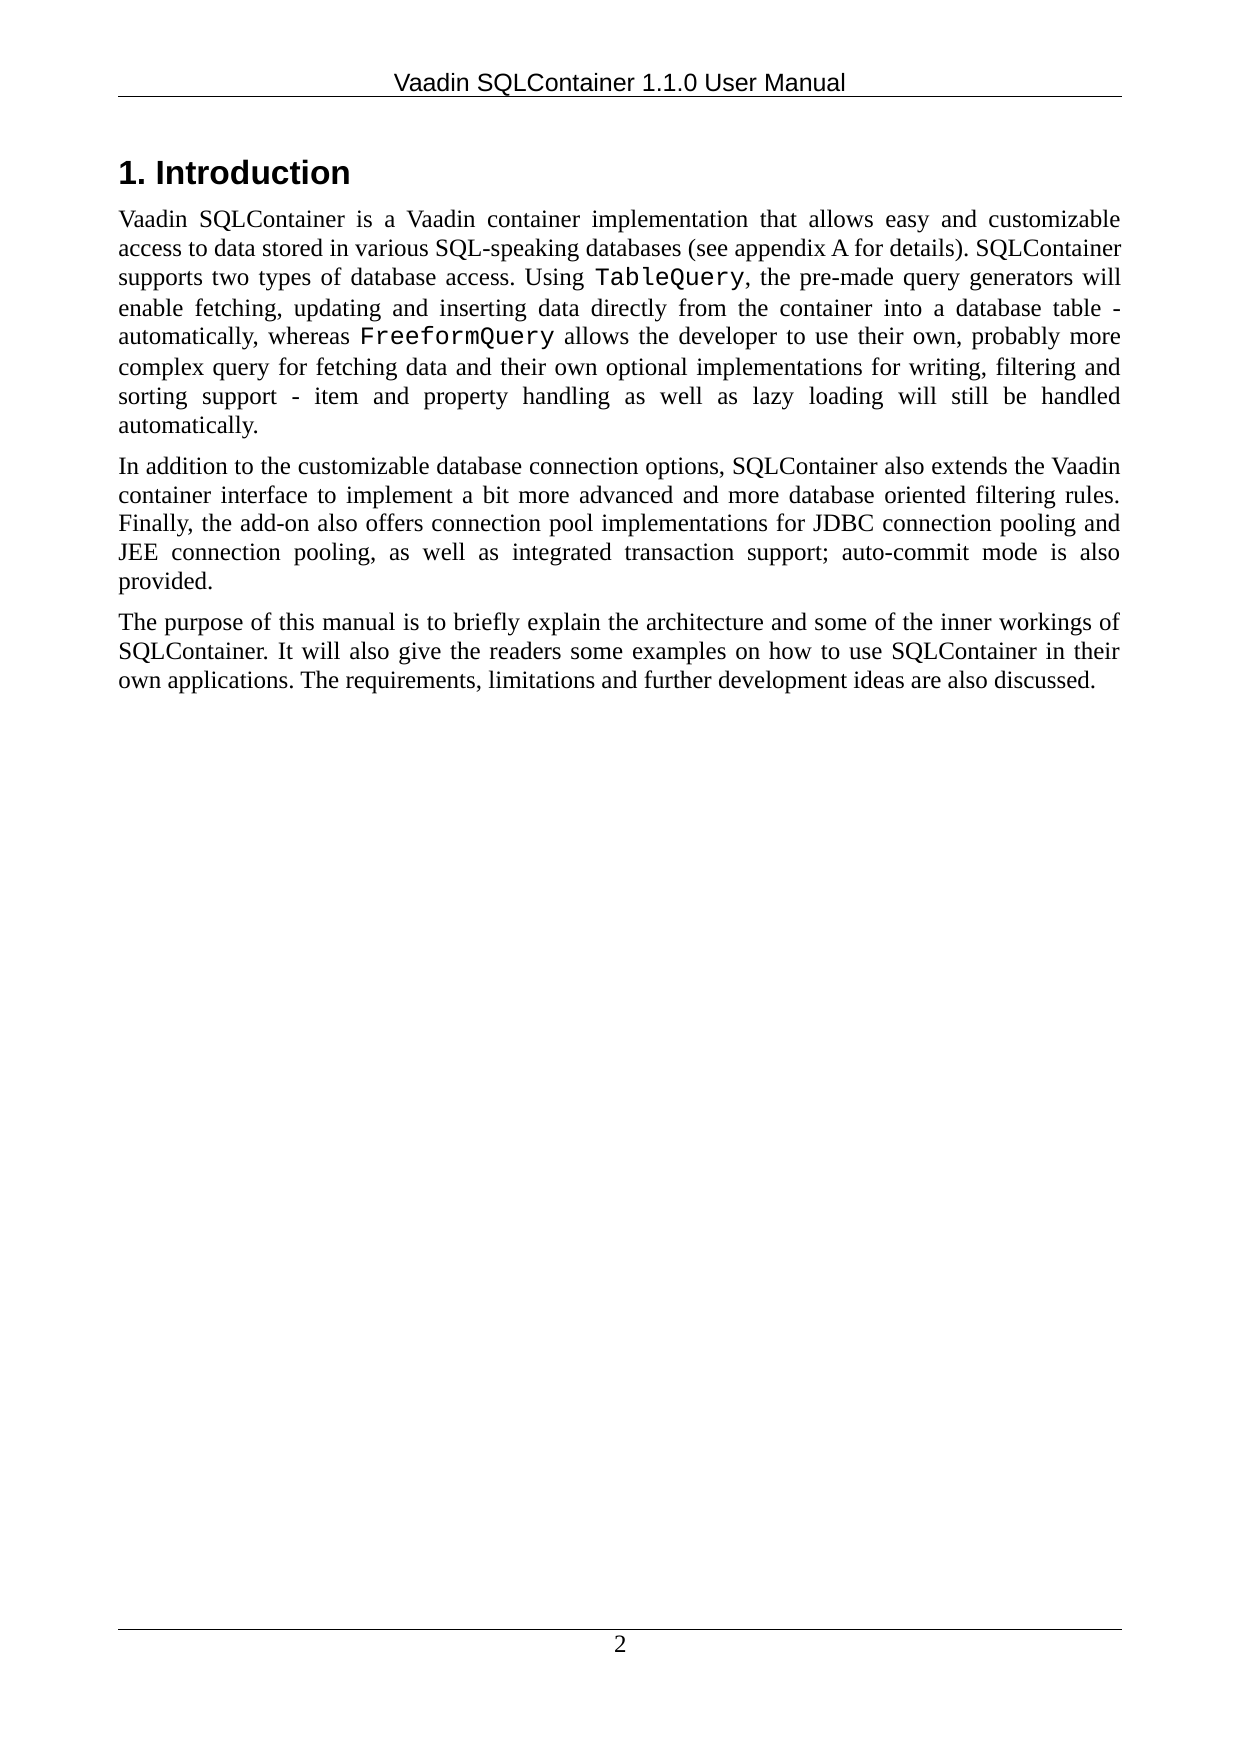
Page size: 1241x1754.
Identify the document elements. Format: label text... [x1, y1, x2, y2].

subtitle 1. Introduction [118, 153, 1122, 192]
text The purpose of this manual is to briefly explain the architecture and some of the inner workings of SQLContainer. It will also give the readers some examples on how to use SQLContainer in their own applications. The requirements, limitations and further development ideas are also discussed. [118, 607, 1122, 693]
text Vaadin SQLContainer is a Vaadin container implementation that allows easy and customizable access to data stored in various SQL-speaking databases (see appendix A for details). SQLContainer supports two types of database access. Using TableQuery, the pre-made query generators will enable fetching, updating and inserting data directly from the container into a database table - automatically, whereas FreeformQuery allows the developer to use their own, probably more complex query for fetching data and their own optional implementations for writing, filtering and sorting support - item and property handling as well as lazy loading will still be handled automatically. [118, 204, 1122, 438]
text In addition to the customizable database connection options, SQLContainer also extends the Vaadin container interface to implement a bit more advanced and more database oriented filtering rules. Finally, the add-on also offers connection pool implementations for JDBC connection pooling and JEE connection pooling, as well as integrated transaction support; auto-commit mode is also provided. [118, 451, 1122, 595]
